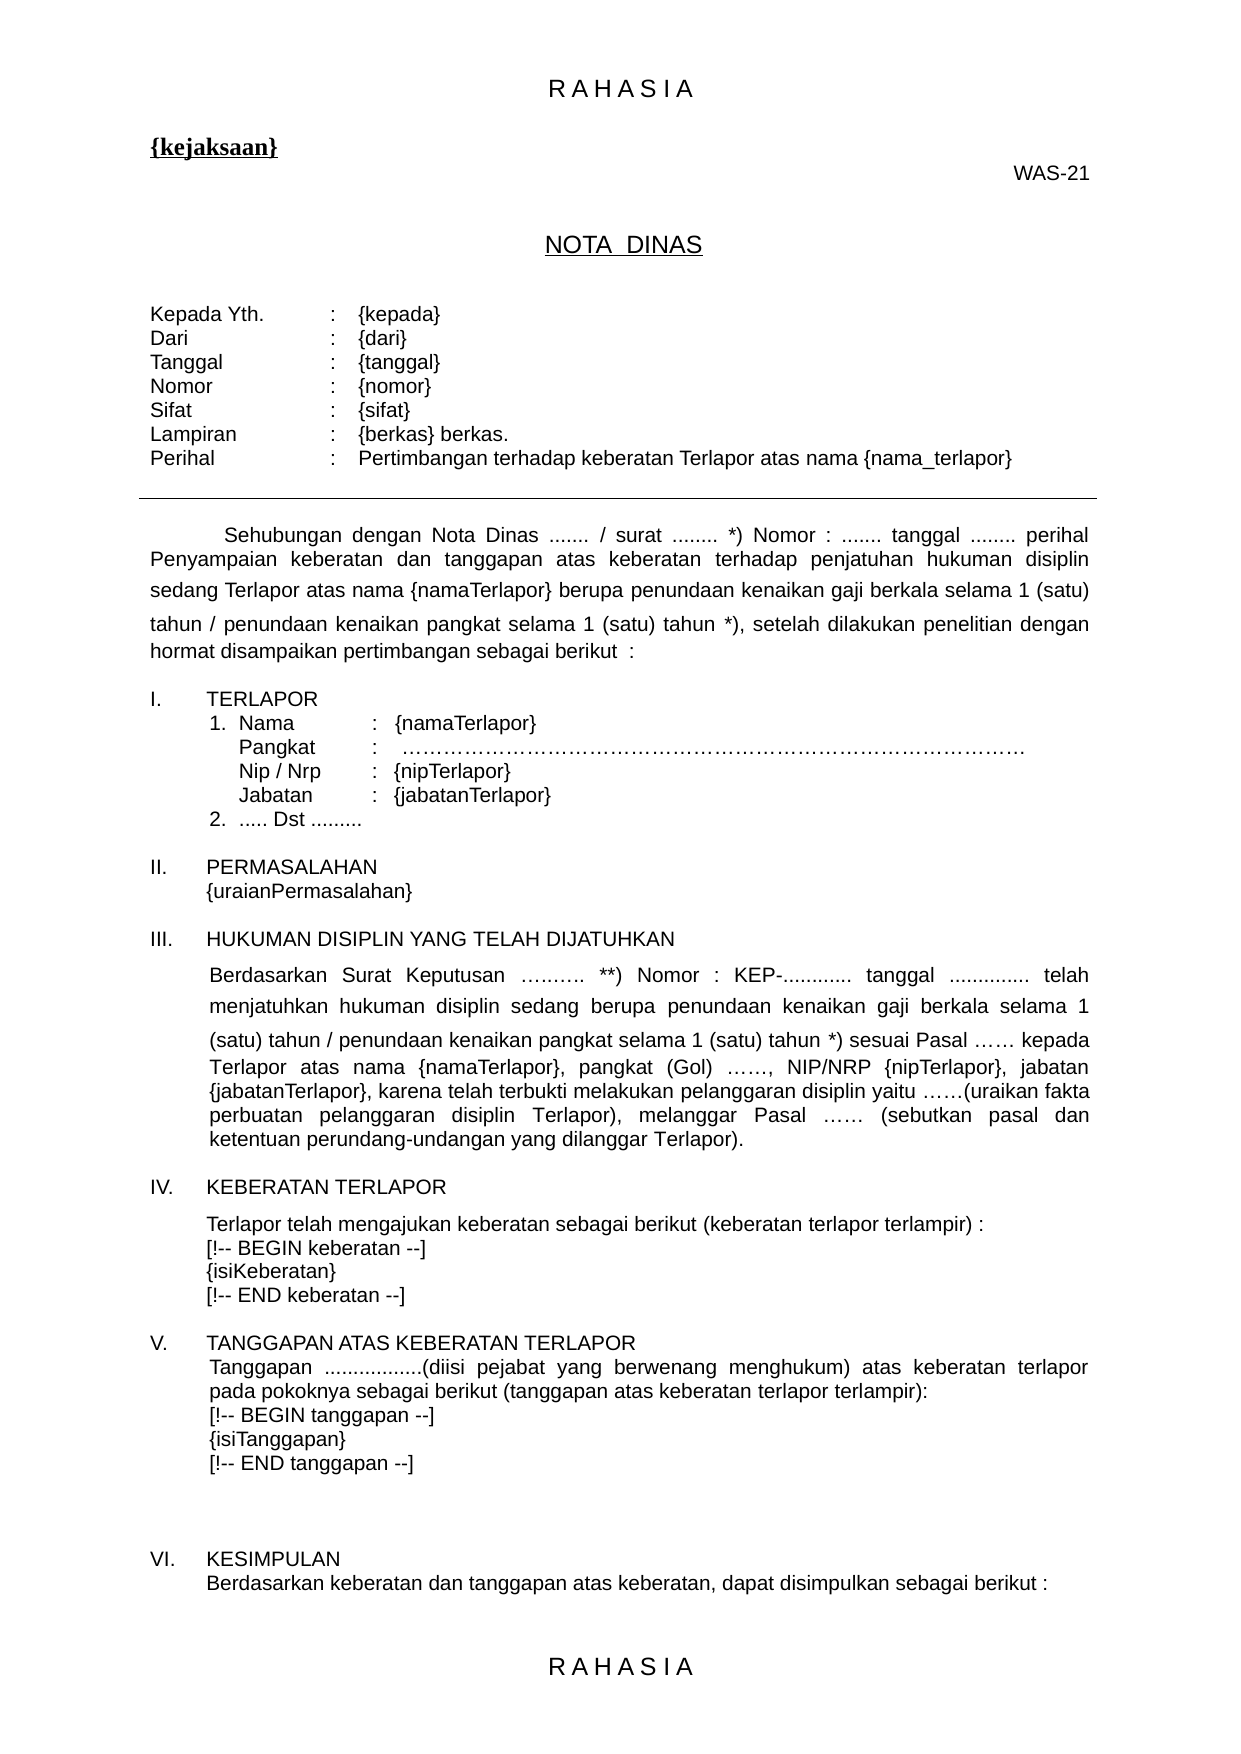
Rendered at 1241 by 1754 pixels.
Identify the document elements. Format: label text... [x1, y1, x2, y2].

table_cell : [319, 398, 347, 422]
text {uraianPermasalahan} [206, 879, 1090, 903]
table_cell {tanggal} [347, 350, 1097, 374]
text Berdasarkan Surat Keputusan …..….. **) Nomor : KEP-............ tanggal .............. telah menjatuhkan hukuman disiplin sedang berupa penundaan kenaikan gaji berkala selama 1 (satu) tahun / penundaan kenaikan pangkat selama 1 (satu) tahun *) sesuai Pasal …… kepada Terlapor atas nama {namaTerlapor}, pangkat (Gol) ……, NIP/NRP {nipTerlapor}, jabatan {jabatanTerlapor}, karena telah terbukti melakukan pelanggaran disiplin yaitu ……(uraikan fakta perbuatan pelanggaran disiplin Terlapor), melanggar Pasal …… (sebutkan pasal dan ketentuan perundang-undangan yang dilanggar Terlapor). [209, 963, 1090, 1151]
table_cell Tanggal [139, 350, 319, 374]
table_header NOTA DINAS [139, 230, 1097, 302]
table_cell {dari} [347, 326, 1097, 350]
list HUKUMAN DISIPLIN YANG TELAH DIJATUHKAN [150, 927, 1090, 951]
list ..... Dst ......... [209, 807, 1090, 831]
table_cell : [319, 446, 347, 498]
list [!-- END keberatan --] [206, 1283, 1090, 1307]
text Sehubungan dengan Nota Dinas ....... / surat ........ *) Nomor : ....... tanggal ........ perihal Penyampaian keberatan dan tanggapan atas keberatan terhadap penjatuhan hukuman disiplin sedang Terlapor atas nama {namaTerlapor} berupa penundaan kenaikan gaji berkala selama 1 (satu) tahun / penundaan kenaikan pangkat selama 1 (satu) tahun *), setelah dilakukan penelitian dengan hormat disampaikan pertimbangan sebagai berikut : [150, 523, 1090, 663]
table_cell {berkas} berkas. [347, 422, 1097, 446]
list {isiKeberatan} [206, 1259, 1090, 1283]
list Nama : {namaTerlapor} [209, 711, 1090, 735]
list [!-- END tanggapan --] [209, 1451, 1090, 1475]
table_cell : [319, 302, 347, 326]
table_cell Perihal [139, 446, 319, 498]
table_cell {nomor} [347, 374, 1097, 398]
list TERLAPOR [150, 687, 1090, 711]
table_cell : [319, 326, 347, 350]
list [!-- BEGIN tanggapan --] [209, 1403, 1090, 1427]
text Berdasarkan keberatan dan tanggapan atas keberatan, dapat disimpulkan sebagai berikut : [206, 1571, 1090, 1595]
text Nip / Nrp : {nipTerlapor} [206, 759, 1090, 783]
list {isiTanggapan} [209, 1427, 1090, 1451]
text Jabatan : {jabatanTerlapor} [206, 783, 1090, 807]
text {kejaksaan} [150, 132, 1090, 161]
text WAS-21 [150, 161, 1090, 184]
list KESIMPULAN [150, 1547, 1090, 1571]
list PERMASALAHAN [150, 855, 1090, 879]
text Terlapor telah mengajukan keberatan sebagai berikut (keberatan terlapor terlampir) : [206, 1211, 1090, 1235]
table_cell {sifat} [347, 398, 1097, 422]
table_cell Sifat [139, 398, 319, 422]
table_cell Kepada Yth. [139, 302, 319, 326]
table_cell {kepada} [347, 302, 1097, 326]
text Pangkat : ……………………………………………………………………………… [206, 735, 1090, 759]
text Tanggapan .................(diisi pejabat yang berwenang menghukum) atas keberatan terlapor pada pokoknya sebagai berikut (tanggapan atas keberatan terlapor terlampir): [209, 1355, 1090, 1403]
table_cell : [319, 374, 347, 398]
list KEBERATAN TERLAPOR [150, 1175, 1090, 1199]
table_cell : [319, 350, 347, 374]
table_cell Lampiran [139, 422, 319, 446]
table_cell Nomor [139, 374, 319, 398]
table_cell Pertimbangan terhadap keberatan Terlapor atas nama {nama_terlapor} [347, 446, 1097, 498]
table_cell Dari [139, 326, 319, 350]
table_cell : [319, 422, 347, 446]
list [!-- BEGIN keberatan --] [206, 1235, 1090, 1259]
list TANGGAPAN ATAS KEBERATAN TERLAPOR [150, 1331, 1090, 1355]
